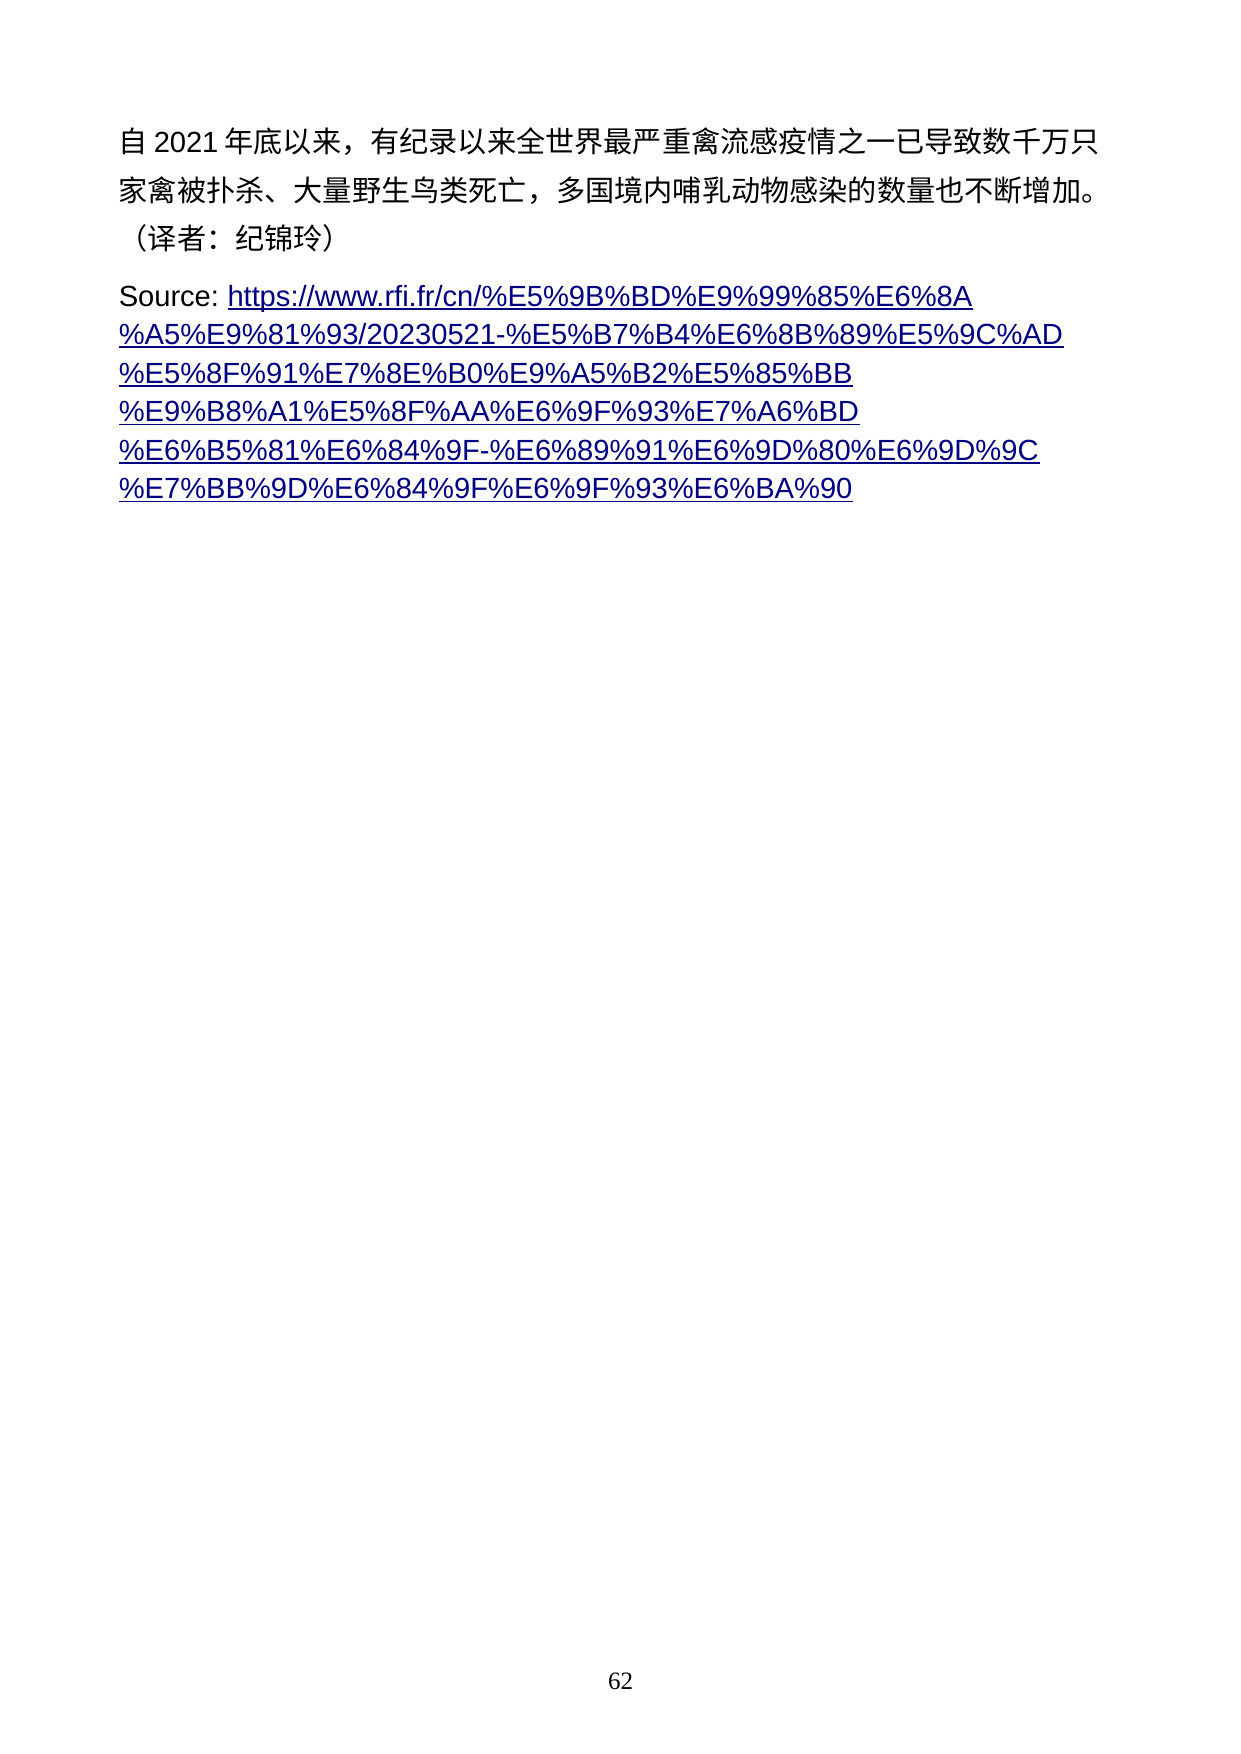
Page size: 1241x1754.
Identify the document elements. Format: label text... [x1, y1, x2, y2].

text Source: https://www.rfi.fr/cn/%E5%9B%BD%E9%99%85%E6%8A%A5%E9%81%93/20230521-%E5%B7%B4%E6%8B%89%E5%9C%AD%E5%8F%91%E7%8E%B0%E9%A5%B2%E5%85%BB%E9%B8%A1%E5%8F%AA%E6%9F%93%E7%A6%BD%E6%B5%81%E6%84%9F-%E6%89%91%E6%9D%80%E6%9D%9C%E7%BB%9D%E6%84%9F%E6%9F%93%E6%BA%90 [118, 279, 1122, 505]
text 自2021年底以来，有纪录以来全世界最严重禽流感疫情之一已导致数千万只家禽被扑杀、大量野生鸟类死亡，多国境内哺乳动物感染的数量也不断增加。（译者：纪锦玲） [118, 118, 1122, 258]
